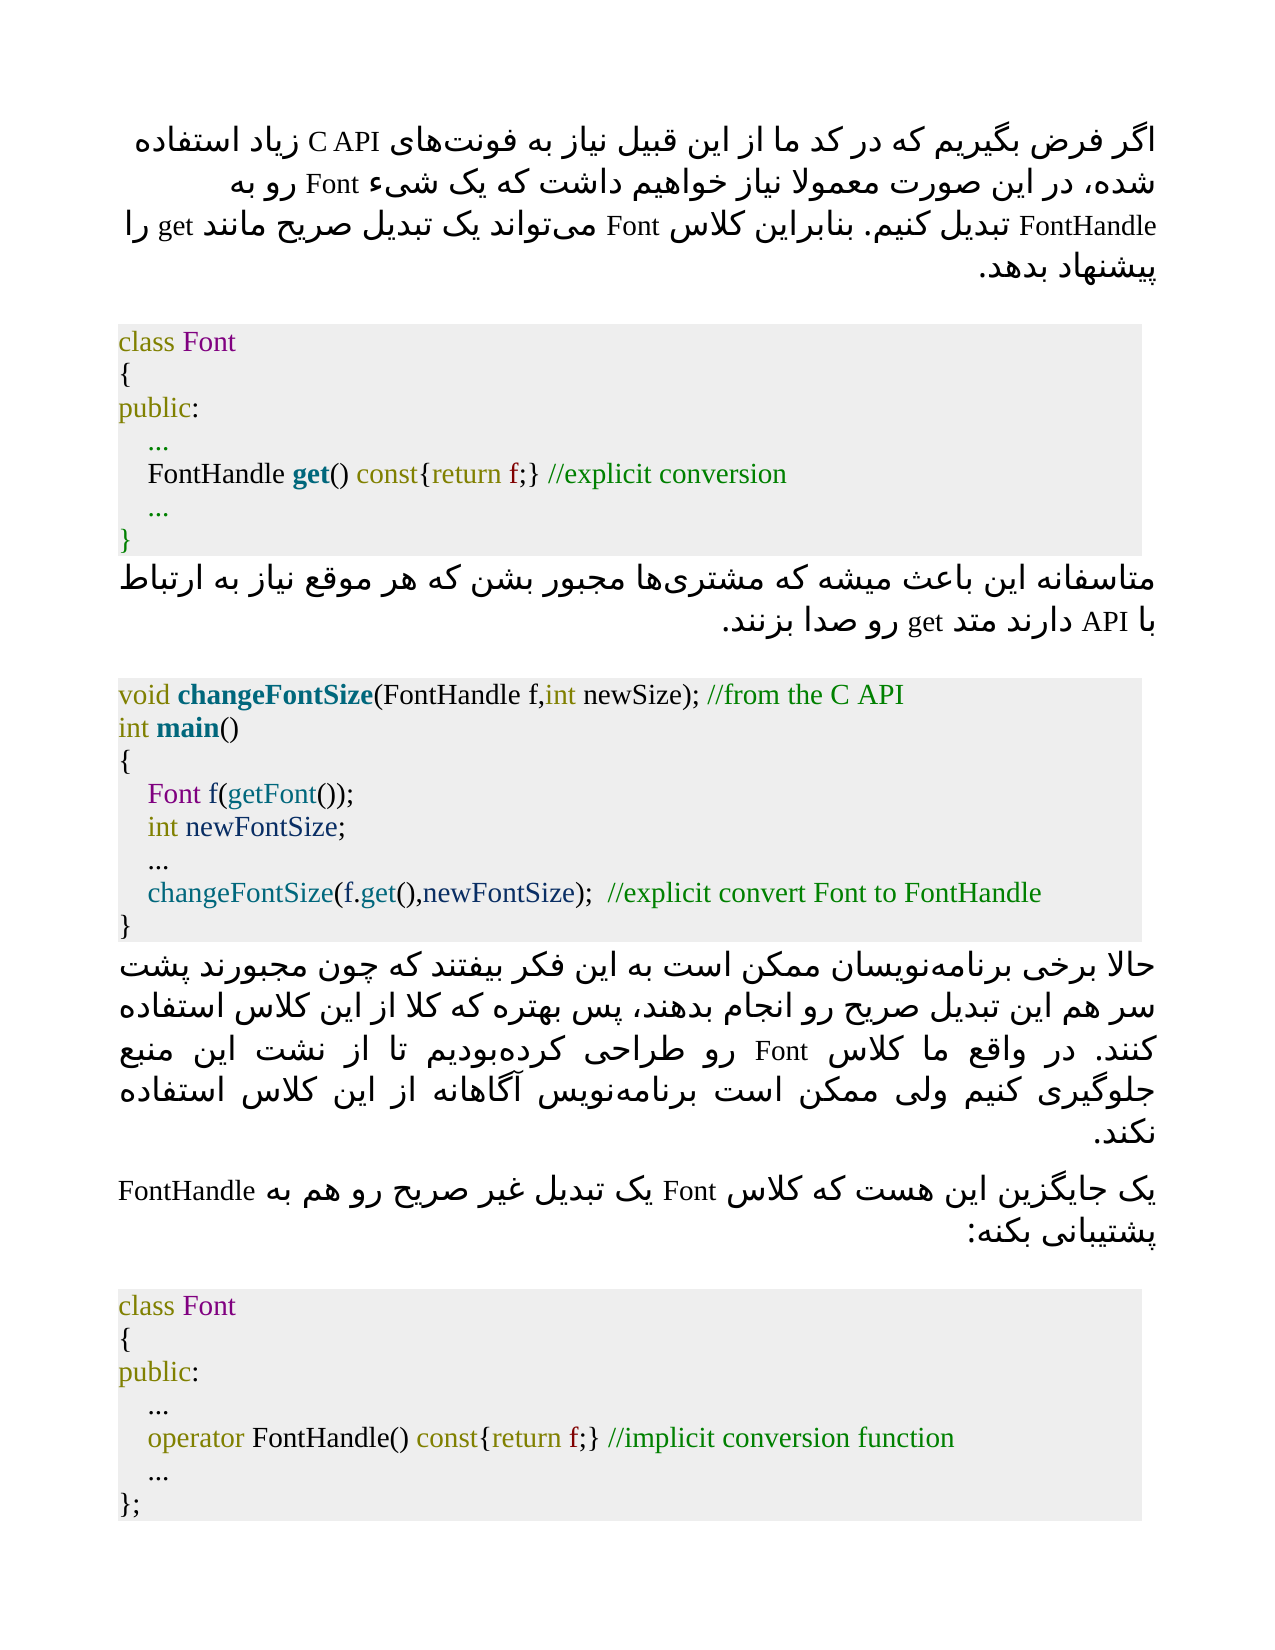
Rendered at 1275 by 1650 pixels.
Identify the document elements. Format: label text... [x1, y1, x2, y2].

text { [118, 358, 1142, 391]
text ... [118, 843, 1142, 876]
text int main() [118, 711, 1142, 744]
text public: [118, 1355, 1142, 1388]
text FontHandle get() const{return f;} //explicit conversion [118, 457, 1142, 490]
text class Font [118, 1289, 1142, 1322]
text }; [118, 1487, 1142, 1521]
text ... [118, 1388, 1142, 1421]
text اگر فرض بگیریم که در کد ما از این قبیل نیاز به فونت‌های C API زیاد استفاده شده، در این صورت معمولا نیاز خواهیم داشت که یک شیء Font رو به FontHandle تبدیل کنیم. بنابراین کلاس Font می‌تواند یک تبدیل صریح مانند get را پیشنهاد بدهد. [118, 118, 1157, 286]
text class Font [118, 324, 1142, 358]
text operator FontHandle() const{return f;} //implicit conversion function [118, 1421, 1142, 1454]
text changeFontSize(f.get(),newFontSize); //explicit convert Font to FontHandle [118, 876, 1142, 909]
text int newFontSize; [118, 810, 1142, 843]
text void changeFontSize(FontHandle f,int newSize); //from the C API [118, 678, 1142, 711]
text ... [118, 1454, 1142, 1487]
text Font f(getFont()); [118, 777, 1142, 810]
text public: [118, 391, 1142, 424]
text حالا برخی برنامه‌نویسان ممکن است به این فکر بیفتند که چون مجبورند پشت سر هم این تبدیل صریح رو انجام بدهند، پس بهتره که کلا از این کلاس استفاده کنند. در واقع ما کلاس Font رو طراحی کرده‌بودیم تا از نشت این منبع جلوگیری کنیم ولی ممکن است برنامه‌نویس آگاهانه از این کلاس استفاده نکند. [118, 942, 1157, 1152]
text { [118, 1322, 1142, 1355]
text { [118, 744, 1142, 777]
text } [118, 523, 1142, 556]
text } [118, 909, 1142, 942]
text ... [118, 424, 1142, 457]
text متاسفانه این باعث میشه که مشتری‌ها مجبور بشن که هر موقع نیاز به ارتباط با API دارند متد get رو صدا بزنند. [118, 556, 1157, 640]
text یک جایگزین این هست که کلاس Font یک تبدیل غیر صریح رو هم به FontHandle پشتیبانی بکنه: [118, 1167, 1157, 1251]
text ... [118, 490, 1142, 523]
